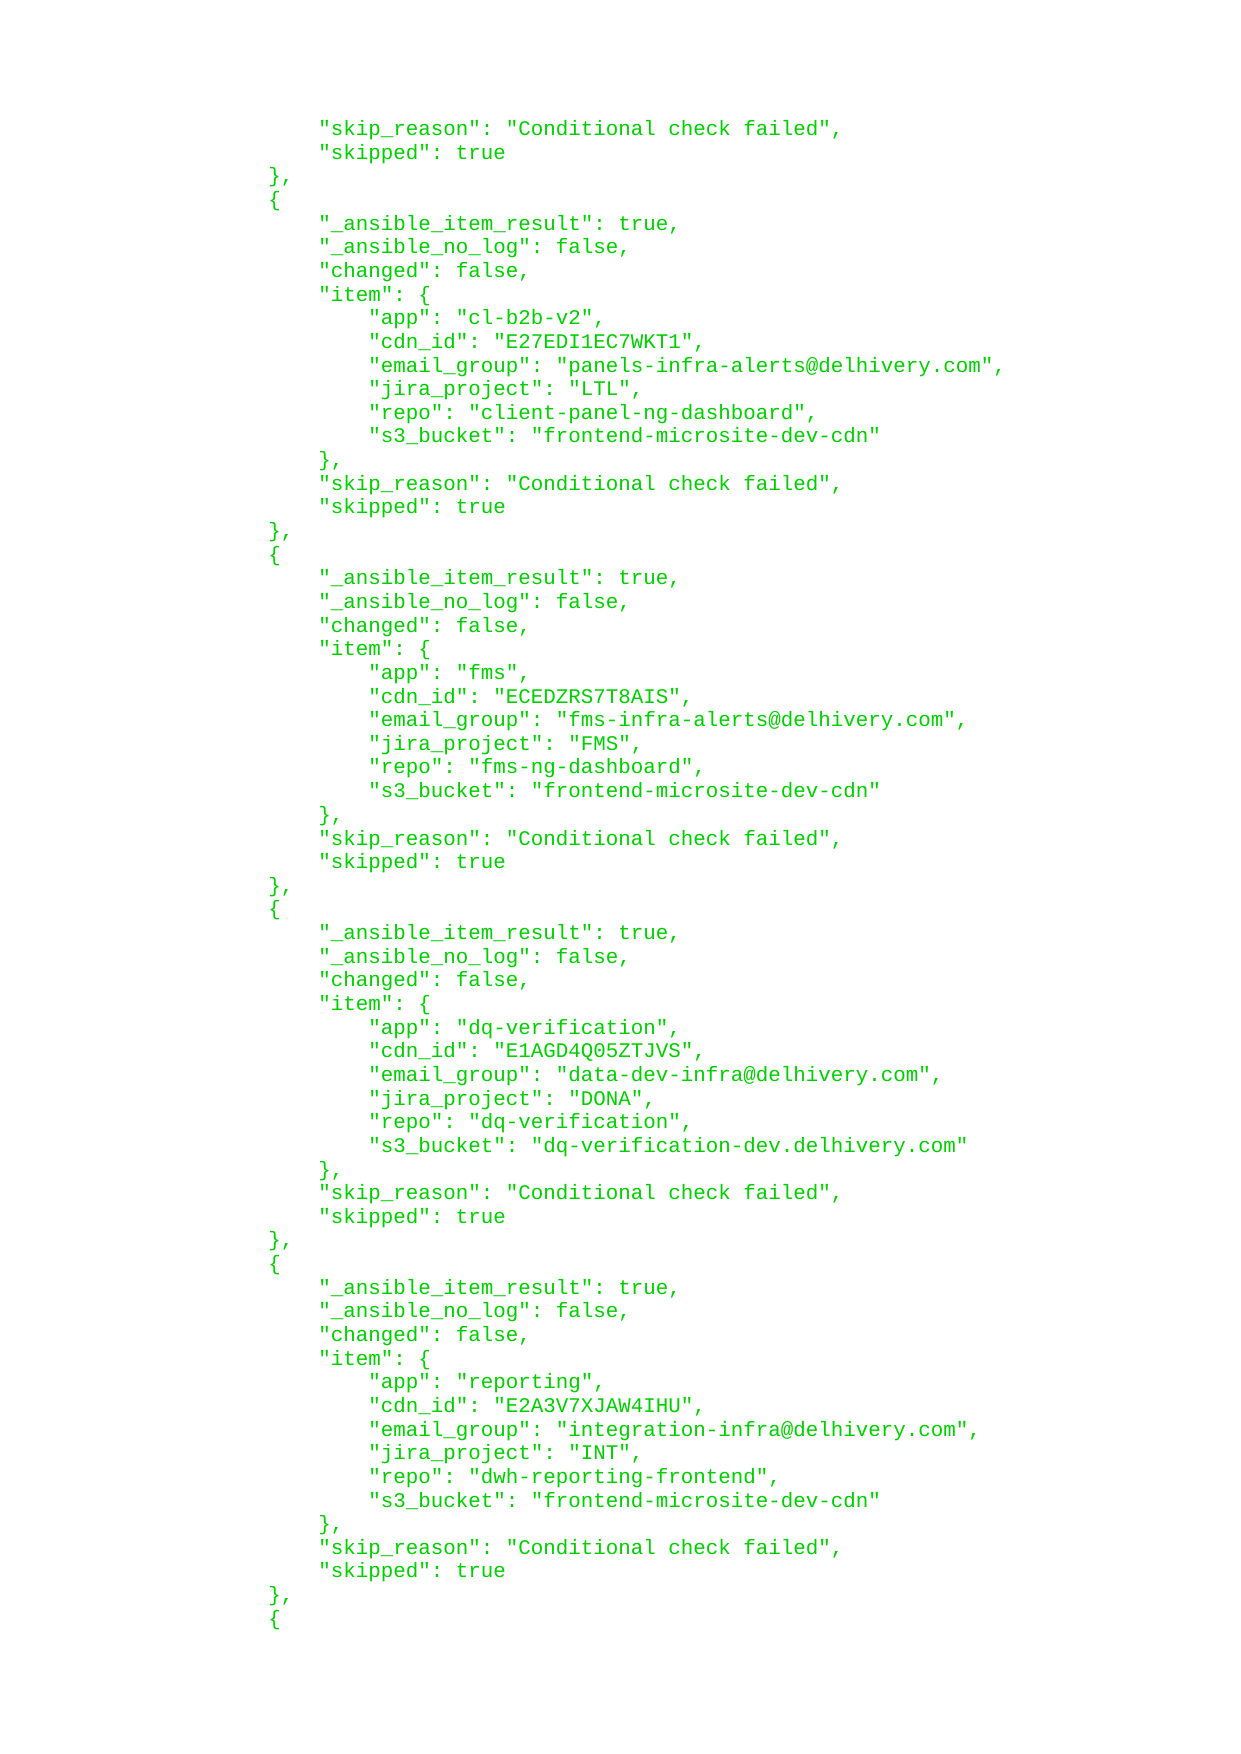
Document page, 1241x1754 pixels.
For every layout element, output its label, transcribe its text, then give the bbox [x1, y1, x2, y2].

text "email_group": "data-dev-infra@delhivery.com", [118, 1064, 1122, 1088]
text "skip_reason": "Conditional check failed", [118, 473, 1122, 496]
text { [118, 189, 1122, 213]
text "skipped": true [118, 1561, 1122, 1584]
text "email_group": "integration-infra@delhivery.com", [118, 1419, 1122, 1442]
text "app": "dq-verification", [118, 1017, 1122, 1040]
text "app": "fms", [118, 662, 1122, 686]
text "repo": "dwh-reporting-frontend", [118, 1466, 1122, 1489]
text "skipped": true [118, 496, 1122, 520]
text "changed": false, [118, 969, 1122, 993]
text "item": { [118, 993, 1122, 1017]
text "_ansible_item_result": true, [118, 567, 1122, 591]
text "repo": "fms-ng-dashboard", [118, 757, 1122, 780]
text }, [118, 1229, 1122, 1253]
text "s3_bucket": "frontend-microsite-dev-cdn" [118, 1489, 1122, 1513]
text "jira_project": "DONA", [118, 1088, 1122, 1111]
text "_ansible_no_log": false, [118, 946, 1122, 969]
text "item": { [118, 1348, 1122, 1371]
text { [118, 898, 1122, 922]
text }, [118, 1584, 1122, 1608]
text "s3_bucket": "frontend-microsite-dev-cdn" [118, 426, 1122, 449]
text "_ansible_item_result": true, [118, 1277, 1122, 1300]
text "jira_project": "FMS", [118, 733, 1122, 757]
text }, [118, 165, 1122, 189]
text { [118, 544, 1122, 567]
text "cdn_id": "ECEDZRS7T8AIS", [118, 686, 1122, 709]
text { [118, 1253, 1122, 1277]
text "changed": false, [118, 1324, 1122, 1348]
text "changed": false, [118, 615, 1122, 638]
text "_ansible_no_log": false, [118, 236, 1122, 260]
text "repo": "client-panel-ng-dashboard", [118, 402, 1122, 426]
text "email_group": "panels-infra-alerts@delhivery.com", [118, 354, 1122, 378]
text "_ansible_item_result": true, [118, 213, 1122, 236]
text "_ansible_item_result": true, [118, 922, 1122, 946]
text "_ansible_no_log": false, [118, 591, 1122, 615]
text "item": { [118, 284, 1122, 307]
text }, [118, 1158, 1122, 1182]
text "app": "reporting", [118, 1371, 1122, 1395]
text }, [118, 804, 1122, 827]
text "skipped": true [118, 1206, 1122, 1229]
text { [118, 1608, 1122, 1631]
text "s3_bucket": "frontend-microsite-dev-cdn" [118, 780, 1122, 804]
text }, [118, 1513, 1122, 1537]
text }, [118, 449, 1122, 473]
text "skipped": true [118, 142, 1122, 165]
text "_ansible_no_log": false, [118, 1300, 1122, 1324]
text "s3_bucket": "dq-verification-dev.delhivery.com" [118, 1135, 1122, 1158]
text }, [118, 875, 1122, 898]
text "cdn_id": "E27EDI1EC7WKT1", [118, 331, 1122, 354]
text "skipped": true [118, 851, 1122, 875]
text "skip_reason": "Conditional check failed", [118, 827, 1122, 851]
text "app": "cl-b2b-v2", [118, 307, 1122, 331]
text "skip_reason": "Conditional check failed", [118, 118, 1122, 142]
text "cdn_id": "E1AGD4Q05ZTJVS", [118, 1040, 1122, 1064]
text }, [118, 520, 1122, 544]
text "item": { [118, 638, 1122, 662]
text "cdn_id": "E2A3V7XJAW4IHU", [118, 1395, 1122, 1419]
text "repo": "dq-verification", [118, 1111, 1122, 1135]
text "jira_project": "LTL", [118, 378, 1122, 402]
text "skip_reason": "Conditional check failed", [118, 1182, 1122, 1206]
text "skip_reason": "Conditional check failed", [118, 1537, 1122, 1561]
text "email_group": "fms-infra-alerts@delhivery.com", [118, 709, 1122, 733]
text "jira_project": "INT", [118, 1442, 1122, 1466]
text "changed": false, [118, 260, 1122, 284]
